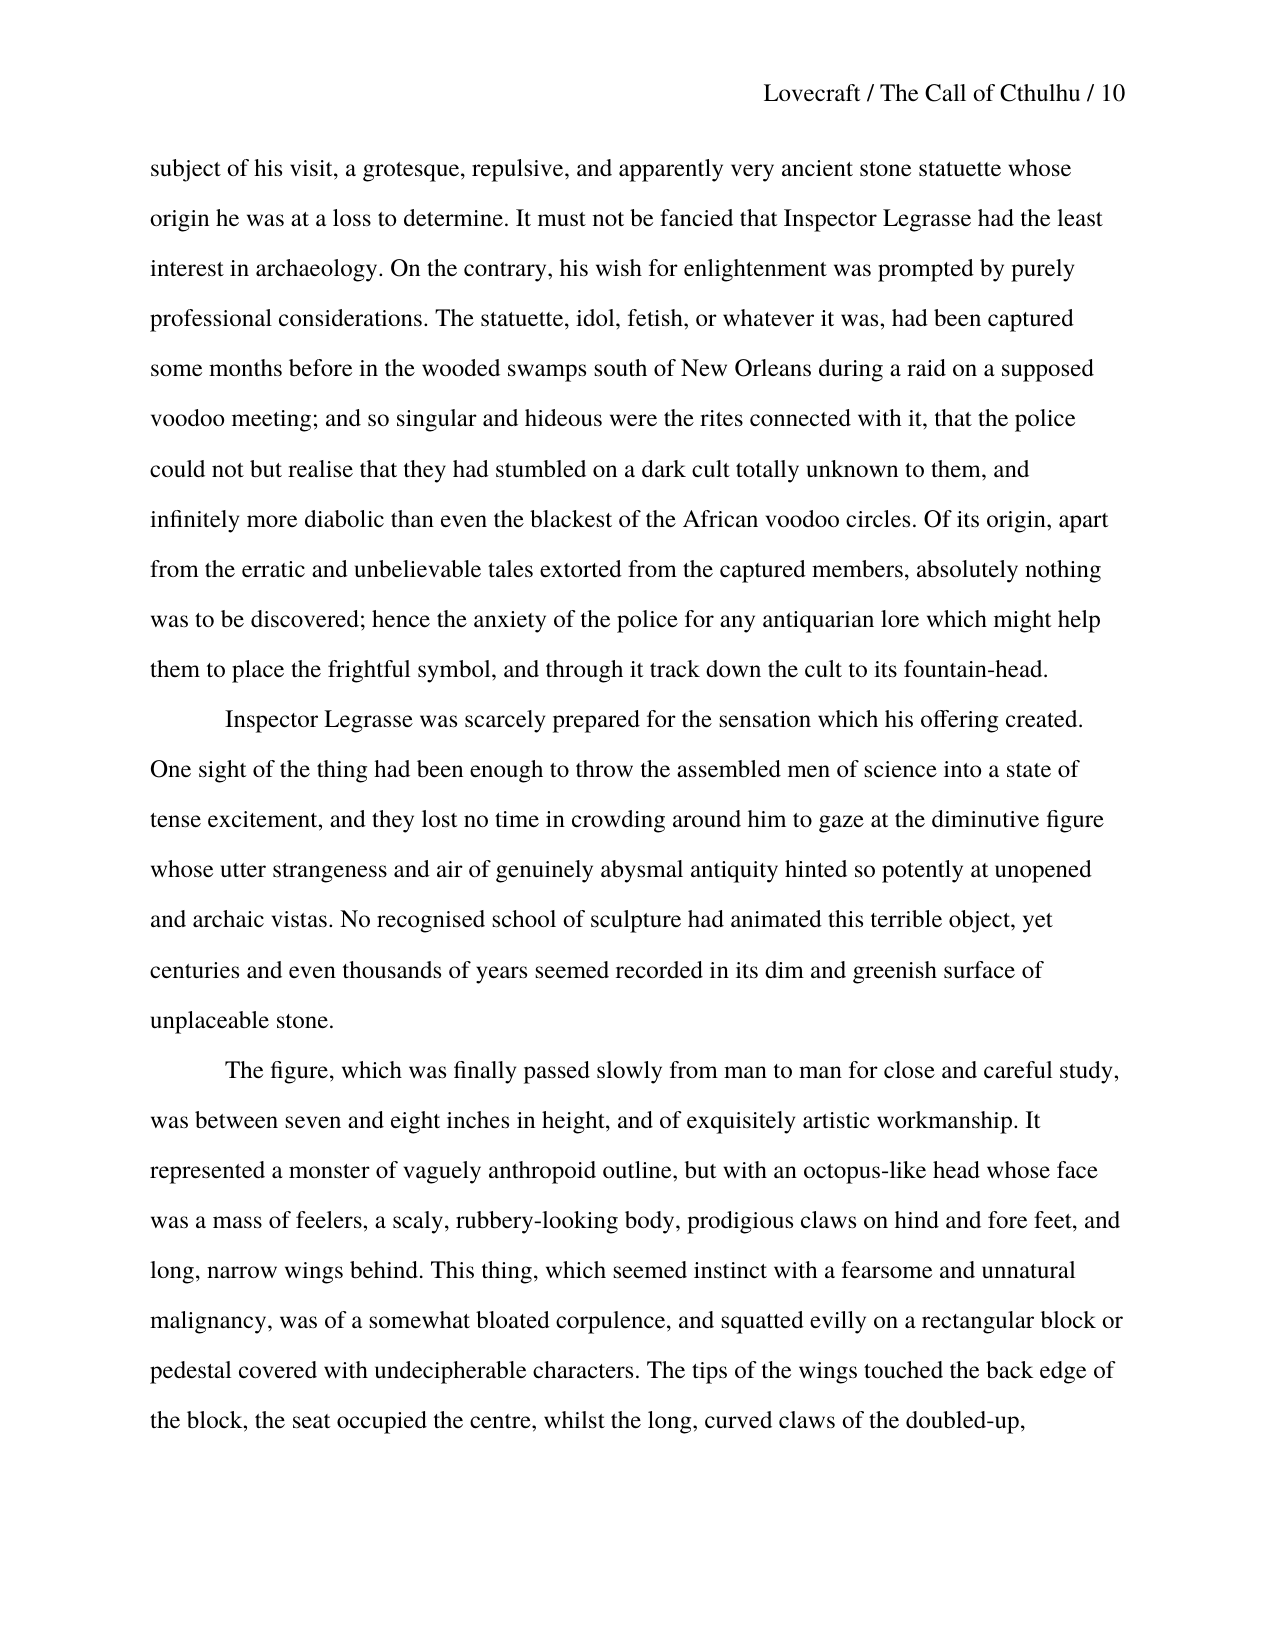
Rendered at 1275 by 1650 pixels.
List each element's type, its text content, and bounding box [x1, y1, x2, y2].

text Inspector Legrasse was scarcely prepared for the sensation which his offering created. One sight of the thing had been enough to throw the assembled men of science into a state of tense excitement, and they lost no time in crowding around him to gaze at the diminutive figure whose utter strangeness and air of genuinely abysmal antiquity hinted so potently at unopened and archaic vistas. No recognised school of sculpture had animated this terrible object, yet centuries and even thousands of years seemed recorded in its dim and greenish surface of unplaceable stone. [150, 701, 1125, 1035]
text The figure, which was finally passed slowly from man to man for close and careful study, was between seven and eight inches in height, and of exquisitely artistic workmanship. It represented a monster of vaguely anthropoid outline, but with an octopus-like head whose face was a mass of feelers, a scaly, rubbery-looking body, prodigious claws on hind and fore feet, and long, narrow wings behind. This thing, which seemed instinct with a fearsome and unnatural malignancy, was of a somewhat bloated corpulence, and squatted evilly on a rectangular block or pedestal covered with undecipherable characters. The tips of the wings touched the back edge of the block, the seat occupied the centre, whilst the long, curved claws of the doubled-up, [150, 1052, 1125, 1436]
text subject of his visit, a grotesque, repulsive, and apparently very ancient stone statuette whose origin he was at a loss to determine. It must not be fancied that Inspector Legrasse had the least interest in archaeology. On the contrary, his wish for enlightenment was prompted by purely professional considerations. The statuette, idol, fetish, or whatever it was, had been captured some months before in the wooded swamps south of New Orleans during a raid on a supposed voodoo meeting; and so singular and hideous were the rites connected with it, that the police could not but realise that they had stumbled on a dark cult totally unknown to them, and infinitely more diabolic than even the blackest of the African voodoo circles. Of its origin, apart from the erratic and unbelievable tales extorted from the captured members, absolutely nothing was to be discovered; hence the anxiety of the police for any antiquarian lore which might help them to place the frightful symbol, and through it track down the cult to its fountain-head. [150, 150, 1125, 684]
